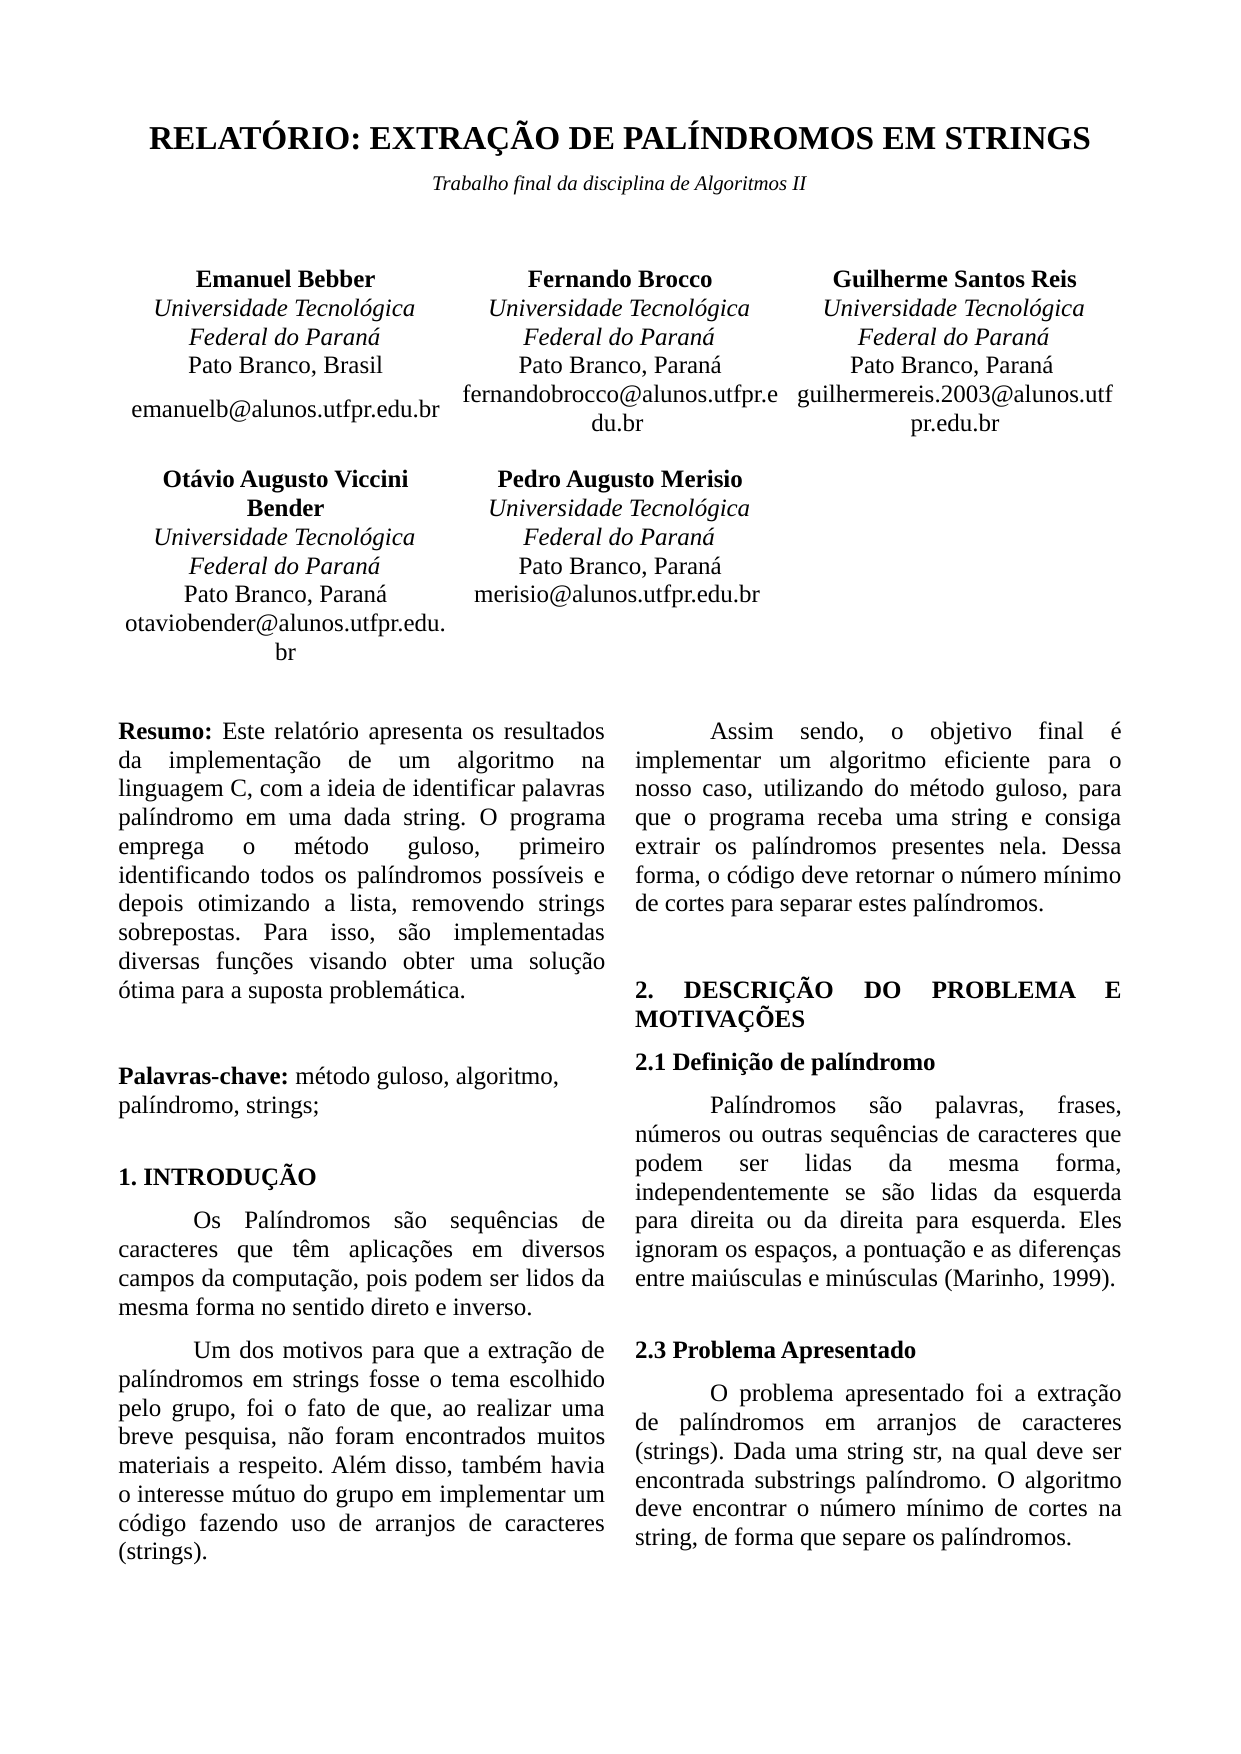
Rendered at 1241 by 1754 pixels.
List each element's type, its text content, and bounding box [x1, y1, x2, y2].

text Palavras-chave: método guloso, algoritmo, palíndromo, strings; [118, 1061, 605, 1148]
text O problema apresentado foi a extração de palíndromos em arranjos de caracteres (strings). Dada uma string str, na qual deve ser encontrada substrings palíndromo. O algoritmo deve encontrar o número mínimo de cortes na string, de forma que separe os palíndromos. [635, 1378, 1122, 1551]
text Resumo: Este relatório apresenta os resultados da implementação de um algoritmo na linguagem C, com a ideia de identificar palavras palíndromo em uma dada string. O programa emprega o método guloso, primeiro identificando todos os palíndromos possíveis e depois otimizando a lista, removendo strings sobrepostas. Para isso, são implementadas diversas funções visando obter uma solução ótima para a suposta problemática. [118, 716, 605, 1003]
table_cell Otávio Augusto Viccini Bender Universidade Tecnológica Federal do Paraná Pato Branco, Paraná otaviobender@alunos.utfpr.edu.br [119, 459, 452, 686]
table_cell Pedro Augusto Merisio Universidade Tecnológica Federal do Paraná Pato Branco, Paraná merisio@alunos.utfpr.edu.br [453, 459, 787, 686]
text Um dos motivos para que a extração de palíndromos em strings fosse o tema escolhido pelo grupo, foi o fato de que, ao realizar uma breve pesquisa, não foram encontrados muitos materiais a respeito. Além disso, também havia o interesse mútuo do grupo em implementar um código fazendo uso de arranjos de caracteres (strings). [118, 1335, 605, 1565]
table_header Guilherme Santos Reis Universidade Tecnológica Federal do Paraná Pato Branco, Paraná guilhermereis.2003@alunos.utfpr.edu.br [788, 258, 1122, 458]
text Trabalho final da disciplina de Algoritmos II [118, 171, 1122, 195]
text 2. DESCRIÇÃO DO PROBLEMA E MOTIVAÇÕES [635, 975, 1122, 1033]
text Palíndromos são palavras, frases, números ou outras sequências de caracteres que podem ser lidas da mesma forma, independentemente se são lidas da esquerda para direita ou da direita para esquerda. Eles ignoram os espaços, a pontuação e as diferenças entre maiúsculas e minúsculas (Marinho, 1999). [635, 1091, 1122, 1292]
table_header Fernando Brocco Universidade Tecnológica Federal do Paraná Pato Branco, Paraná fernandobrocco@alunos.utfpr.edu.br [453, 258, 787, 458]
text 2.3 Problema Apresentado [635, 1306, 1122, 1364]
text RELATÓRIO: EXTRAÇÃO DE PALÍNDROMOS EM STRINGS [118, 118, 1122, 156]
table_cell [788, 459, 1122, 686]
text Os Palíndromos são sequências de caracteres que têm aplicações em diversos campos da computação, pois podem ser lidos da mesma forma no sentido direto e inverso. [118, 1206, 605, 1321]
text 1. INTRODUÇÃO [118, 1162, 605, 1191]
table_header Emanuel Bebber Universidade Tecnológica Federal do Paraná Pato Branco, Brasil emanuelb@alunos.utfpr.edu.br [119, 258, 452, 458]
text 2.1 Definição de palíndromo [635, 1047, 1122, 1076]
text Assim sendo, o objetivo final é implementar um algoritmo eficiente para o nosso caso, utilizando do método guloso, para que o programa receba uma string e consiga extrair os palíndromos presentes nela. Dessa forma, o código deve retornar o número mínimo de cortes para separar estes palíndromos. [635, 716, 1122, 917]
